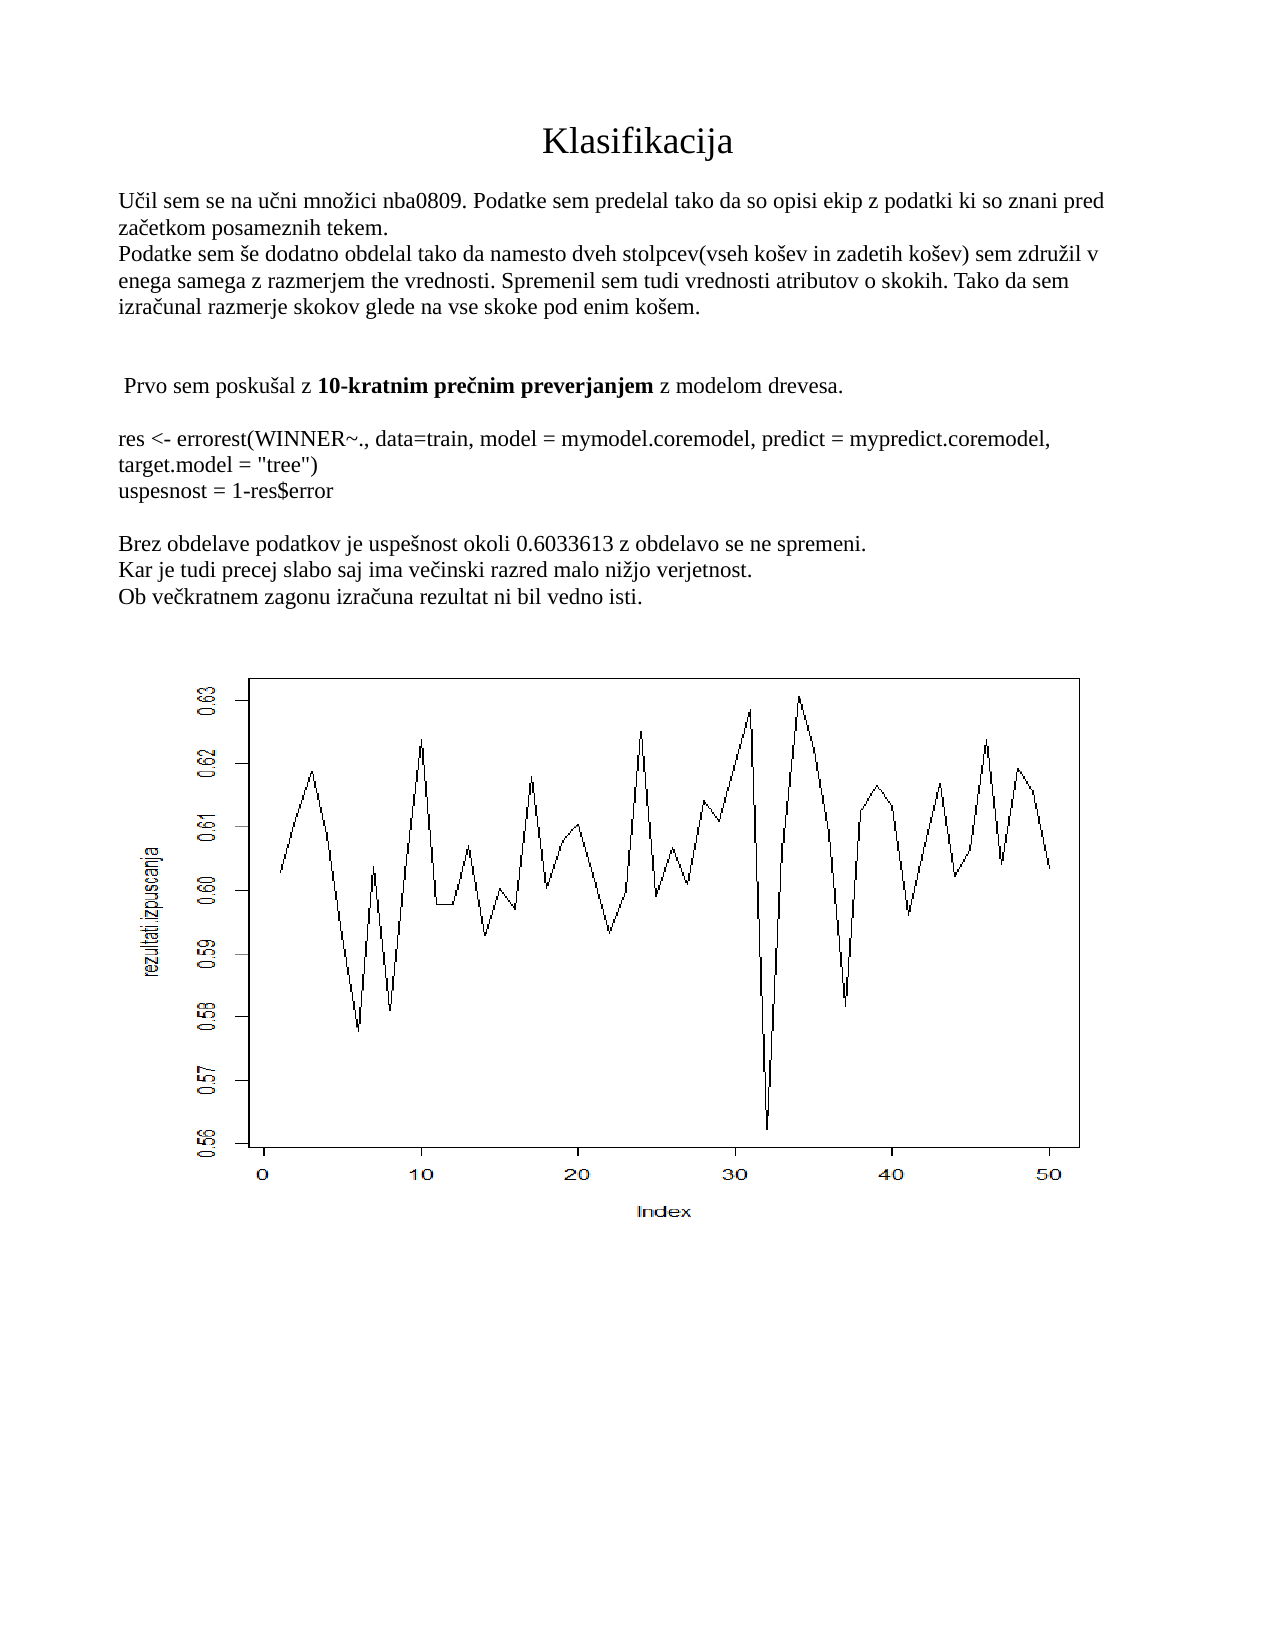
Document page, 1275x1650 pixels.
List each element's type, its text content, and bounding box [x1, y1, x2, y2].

text Prvo sem poskušal z 10-kratnim prečnim preverjanjem z modelom drevesa. [118, 372, 1157, 398]
text Brez obdelave podatkov je uspešnost okoli 0.6033613 z obdelavo se ne spremeni. [118, 530, 1157, 557]
text res <- errorest(WINNER~., data=train, model = mymodel.coremodel, predict = mypredict.coremodel, target.model = "tree") [118, 425, 1157, 477]
text Klasifikacija [118, 118, 1157, 161]
text Ob večkratnem zagonu izračuna rezultat ni bil vedno isti. [118, 583, 1157, 609]
text Kar je tudi precej slabo saj ima večinski razred malo nižjo verjetnost. [118, 557, 1157, 583]
text Učil sem se na učni množici nba0809. Podatke sem predelal tako da so opisi ekip z podatki ki so znani pred začetkom posameznih tekem. [118, 188, 1157, 240]
picture [133, 645, 1111, 1228]
text uspesnost = 1-res$error [118, 477, 1157, 504]
text Podatke sem še dodatno obdelal tako da namesto dveh stolpcev(vseh košev in zadetih košev) sem združil v enega samega z razmerjem the vrednosti. Spremenil sem tudi vrednosti atributov o skokih. Tako da sem izračunal razmerje skokov glede na vse skoke pod enim košem. [118, 240, 1157, 319]
